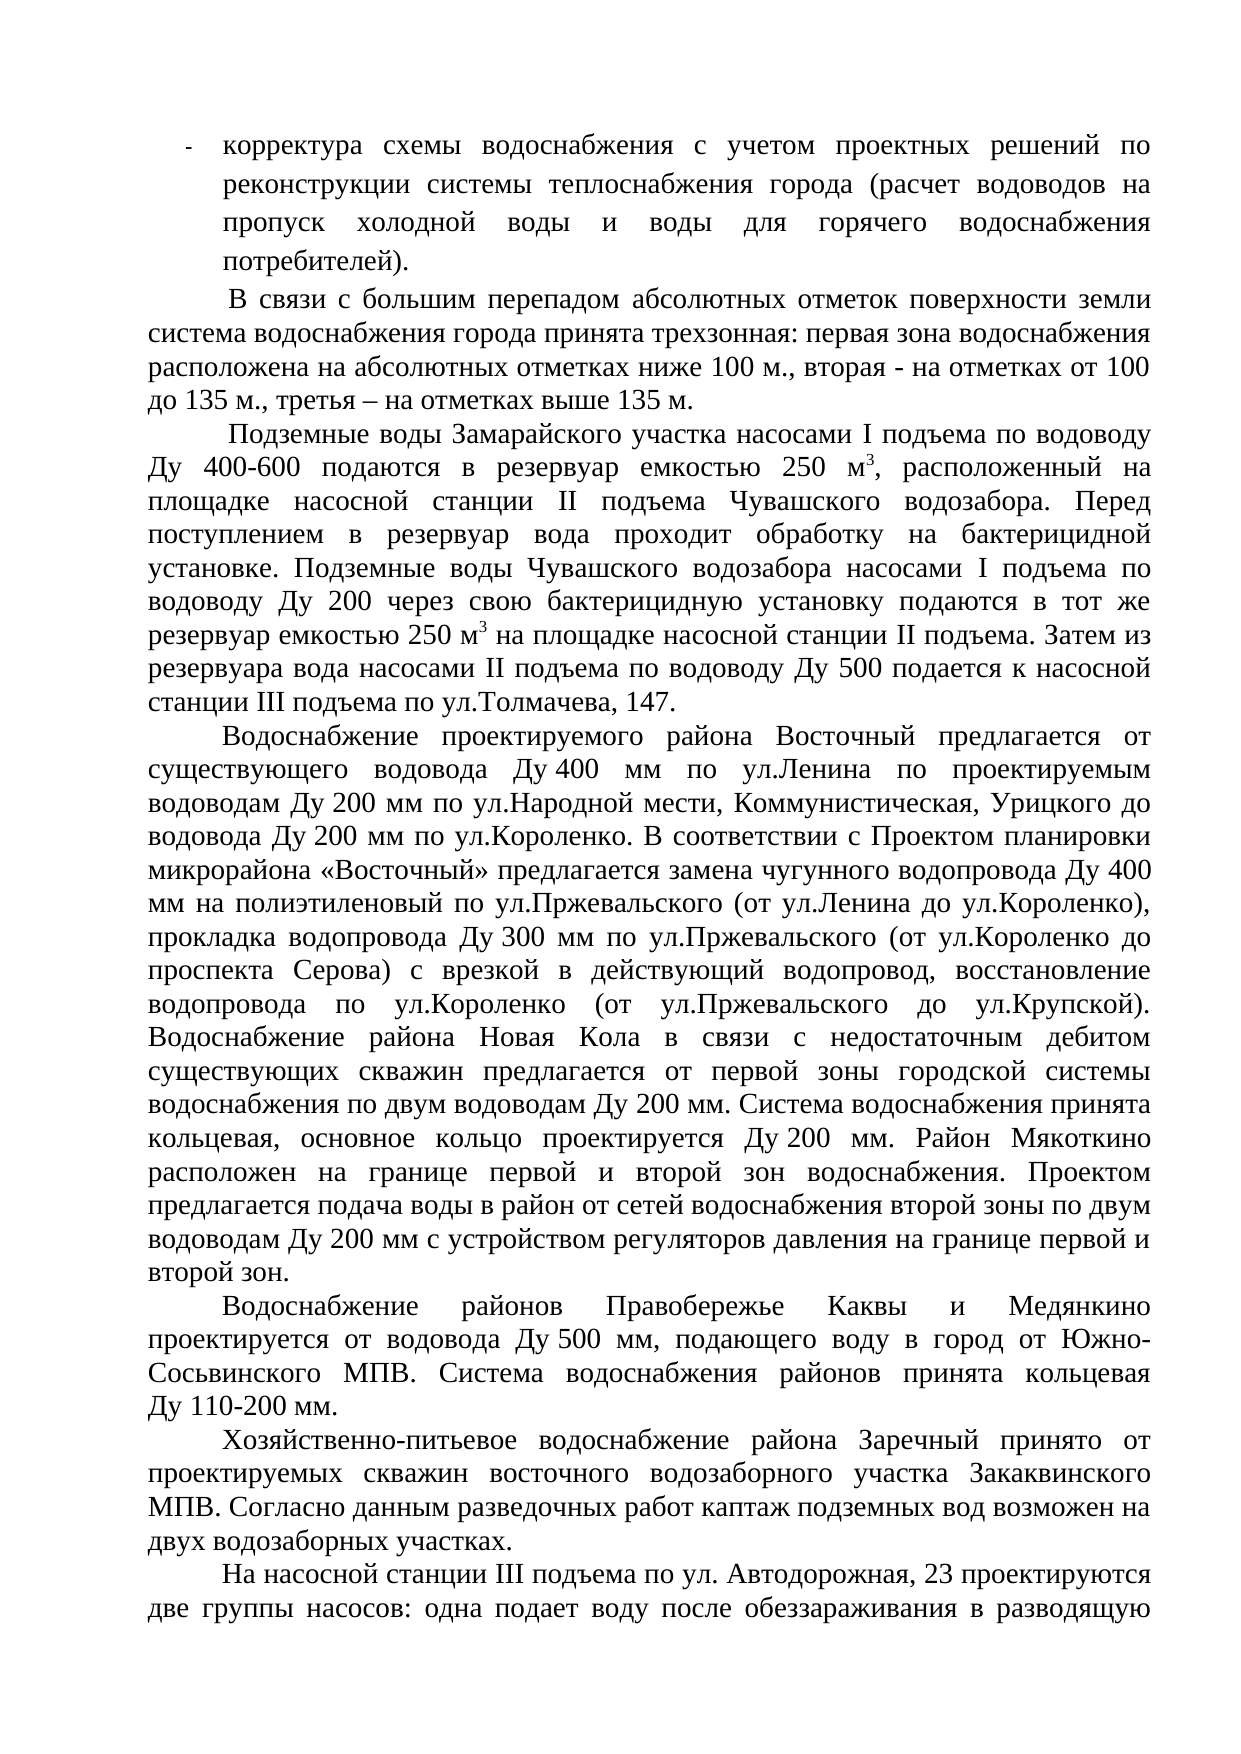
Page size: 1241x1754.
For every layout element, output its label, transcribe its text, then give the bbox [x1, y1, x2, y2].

text Хозяйственно-питьевое водоснабжение района Заречный принято от проектируемых скважин восточного водозаборного участка Закаквинского МПВ. Согласно данным разведочных работ каптаж подземных вод возможен на двух водозаборных участках. [148, 1422, 1152, 1556]
text Подземные воды Замарайского участка насосами I подъема по водоводу Ду 400-600 подаются в резервуар емкостью 250 м3, расположенный на площадке насосной станции II подъема Чувашского водозабора. Перед поступлением в резервуар вода проходит обработку на бактерицидной установке. Подземные воды Чувашского водозабора насосами I подъема по водоводу Ду 200 через свою бактерицидную установку подаются в тот же резервуар емкостью 250 м3 на площадке насосной станции II подъема. Затем из резервуара вода насосами II подъема по водоводу Ду 500 подается к насосной станции III подъема по ул.Толмачева, 147. [148, 416, 1152, 718]
list корректура схемы водоснабжения с учетом проектных решений по реконструкции системы теплоснабжения города (расчет водоводов на пропуск холодной воды и воды для горячего водоснабжения потребителей). [185, 127, 1152, 277]
text На насосной станции III подъема по ул. Автодорожная, 23 проектируются две группы насосов: одна подает воду после обеззараживания в разводящую [148, 1556, 1152, 1623]
text В связи с большим перепадом абсолютных отметок поверхности земли система водоснабжения города принята трехзонная: первая зона водоснабжения расположена на абсолютных отметках ниже 100 м., вторая - на отметках от 100 до 135 м., третья – на отметках выше 135 м. [148, 282, 1152, 416]
text Водоснабжение проектируемого района Восточный предлагается от существующего водовода Ду 400 мм по ул.Ленина по проектируемым водоводам Ду 200 мм по ул.Народной мести, Коммунистическая, Урицкого до водовода Ду 200 мм по ул.Короленко. В соответствии с Проектом планировки микрорайона «Восточный» предлагается замена чугунного водопровода Ду 400 мм на полиэтиленовый по ул.Пржевальского (от ул.Ленина до ул.Короленко), прокладка водопровода Ду 300 мм по ул.Пржевальского (от ул.Короленко до проспекта Серова) с врезкой в действующий водопровод, восстановление водопровода по ул.Короленко (от ул.Пржевальского до ул.Крупской). Водоснабжение района Новая Кола в связи с недостаточным дебитом существующих скважин предлагается от первой зоны городской системы водоснабжения по двум водоводам Ду 200 мм. Система водоснабжения принята кольцевая, основное кольцо проектируется Ду 200 мм. Район Мякоткино расположен на границе первой и второй зон водоснабжения. Проектом предлагается подача воды в район от сетей водоснабжения второй зоны по двум водоводам Ду 200 мм с устройством регуляторов давления на границе первой и второй зон. [148, 718, 1152, 1288]
text Водоснабжение районов Правобережье Каквы и Медянкино проектируется от водовода Ду 500 мм, подающего воду в город от Южно-Сосьвинского МПВ. Система водоснабжения районов принята кольцевая Ду 110-200 мм. [148, 1288, 1152, 1422]
